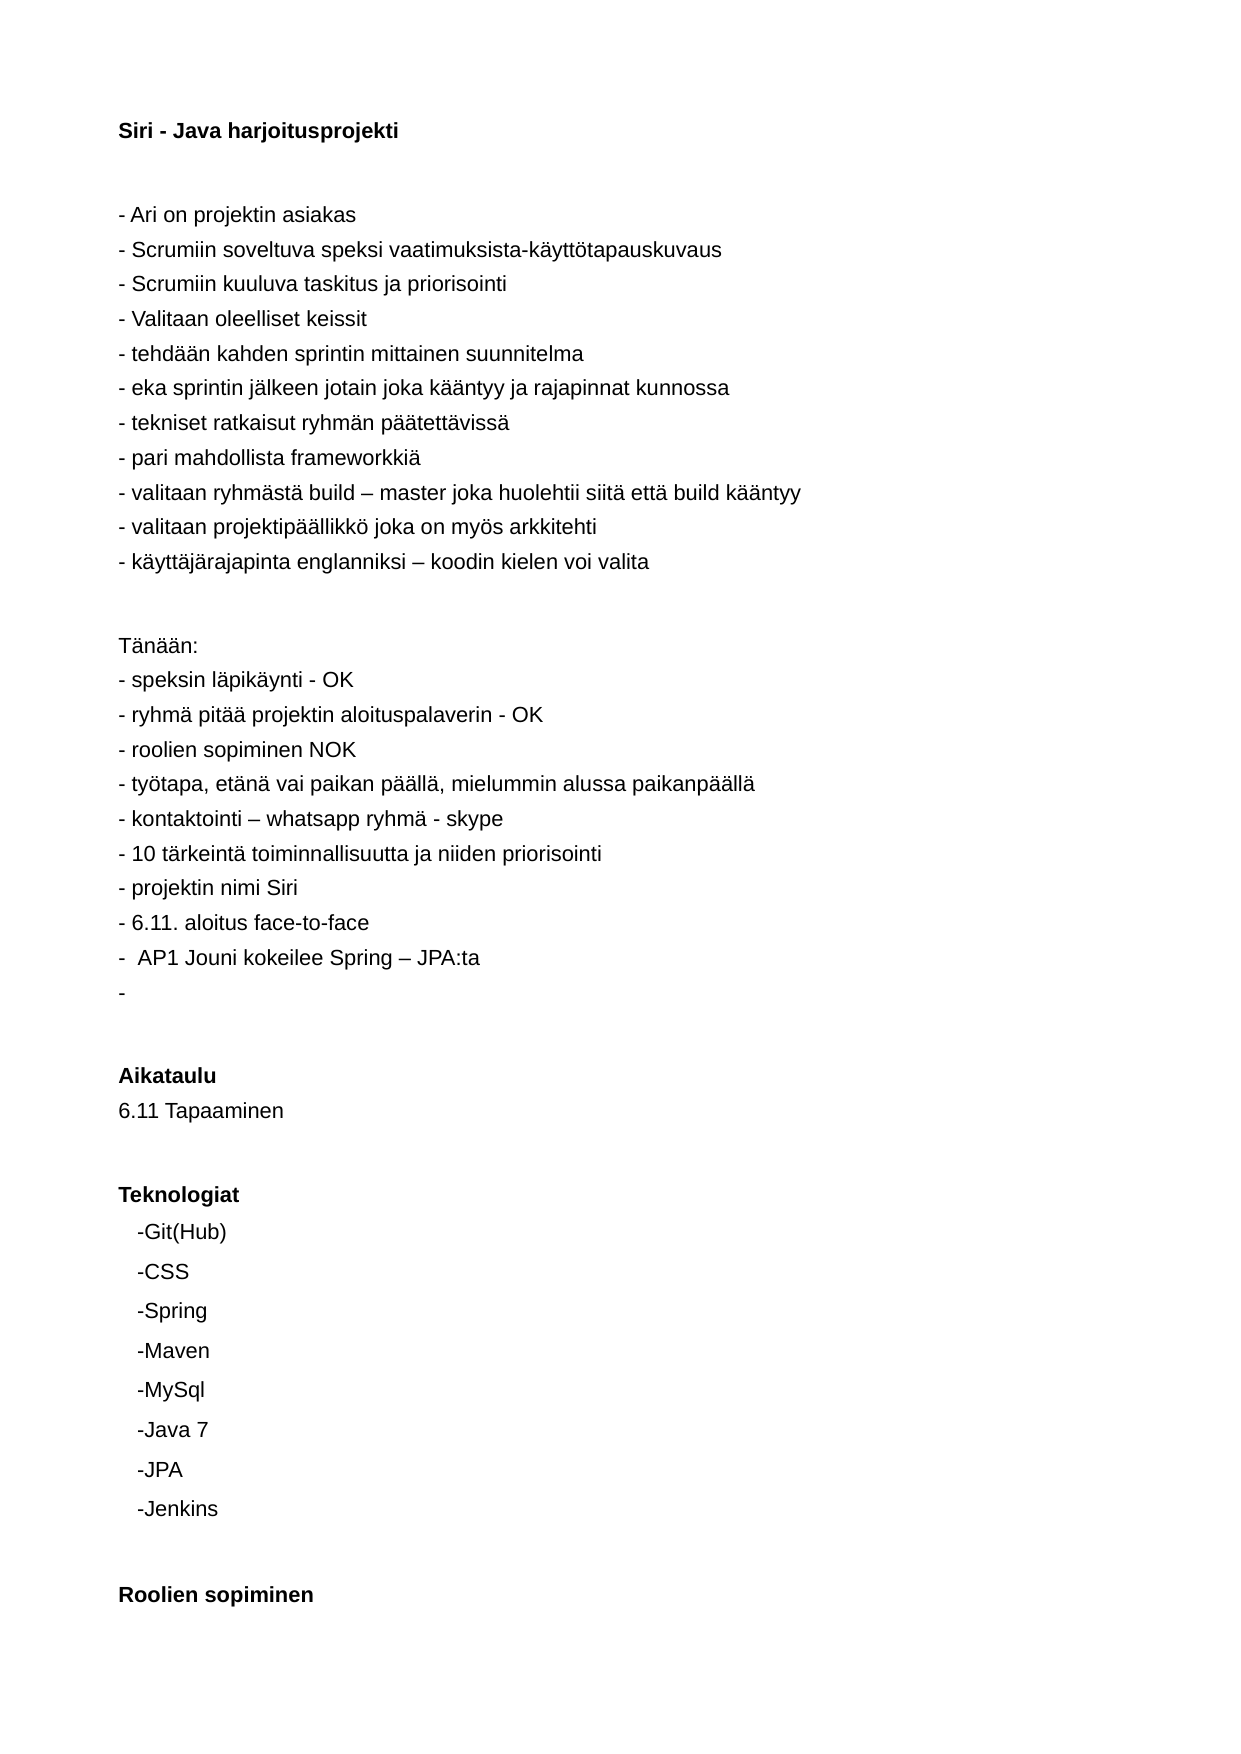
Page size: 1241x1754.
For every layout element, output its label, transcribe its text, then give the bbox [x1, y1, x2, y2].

text - eka sprintin jälkeen jotain joka kääntyy ja rajapinnat kunnossa [118, 375, 1122, 401]
text -CSS [118, 1256, 1122, 1284]
text 6.11 Tapaaminen [118, 1098, 1122, 1123]
text Siri - Java harjoitusprojekti [118, 118, 1122, 143]
text Roolien sopiminen [118, 1582, 1122, 1607]
text - käyttäjärajapinta englanniksi – koodin kielen voi valita [118, 549, 1122, 574]
text - [118, 979, 1122, 1004]
text - kontaktointi – whatsapp ryhmä - skype [118, 806, 1122, 831]
text - Valitaan oleelliset keissit [118, 306, 1122, 331]
text -Jenkins [118, 1493, 1122, 1522]
text - roolien sopiminen NOK [118, 737, 1122, 762]
text -Java 7 [118, 1414, 1122, 1443]
text -MySql [118, 1374, 1122, 1403]
text - Scrumiin kuuluva taskitus ja priorisointi [118, 271, 1122, 296]
text -Maven [118, 1335, 1122, 1364]
text - tehdään kahden sprintin mittainen suunnitelma [118, 341, 1122, 366]
text - 10 tärkeintä toiminnallisuutta ja niiden priorisointi [118, 841, 1122, 866]
text - projektin nimi Siri [118, 875, 1122, 901]
text - pari mahdollista frameworkkiä [118, 445, 1122, 470]
text -Git(Hub) [118, 1216, 1122, 1245]
text - tekniset ratkaisut ryhmän päätettävissä [118, 410, 1122, 435]
text - Scrumiin soveltuva speksi vaatimuksista-käyttötapauskuvaus [118, 237, 1122, 262]
text - 6.11. aloitus face-to-face [118, 910, 1122, 935]
text Tänään: [118, 632, 1122, 658]
text - työtapa, etänä vai paikan päällä, mielummin alussa paikanpäällä [118, 771, 1122, 796]
text Teknologiat [118, 1182, 1122, 1207]
text - Ari on projektin asiakas [118, 202, 1122, 227]
text - AP1 Jouni kokeilee Spring – JPA:ta [118, 945, 1122, 970]
text - speksin läpikäynti - OK [118, 667, 1122, 692]
text Aikataulu [118, 1063, 1122, 1088]
text - valitaan projektipäällikkö joka on myös arkkitehti [118, 514, 1122, 539]
text - valitaan ryhmästä build – master joka huolehtii siitä että build kääntyy [118, 479, 1122, 504]
text -JPA [118, 1454, 1122, 1482]
text -Spring [118, 1295, 1122, 1324]
text - ryhmä pitää projektin aloituspalaverin - OK [118, 702, 1122, 727]
